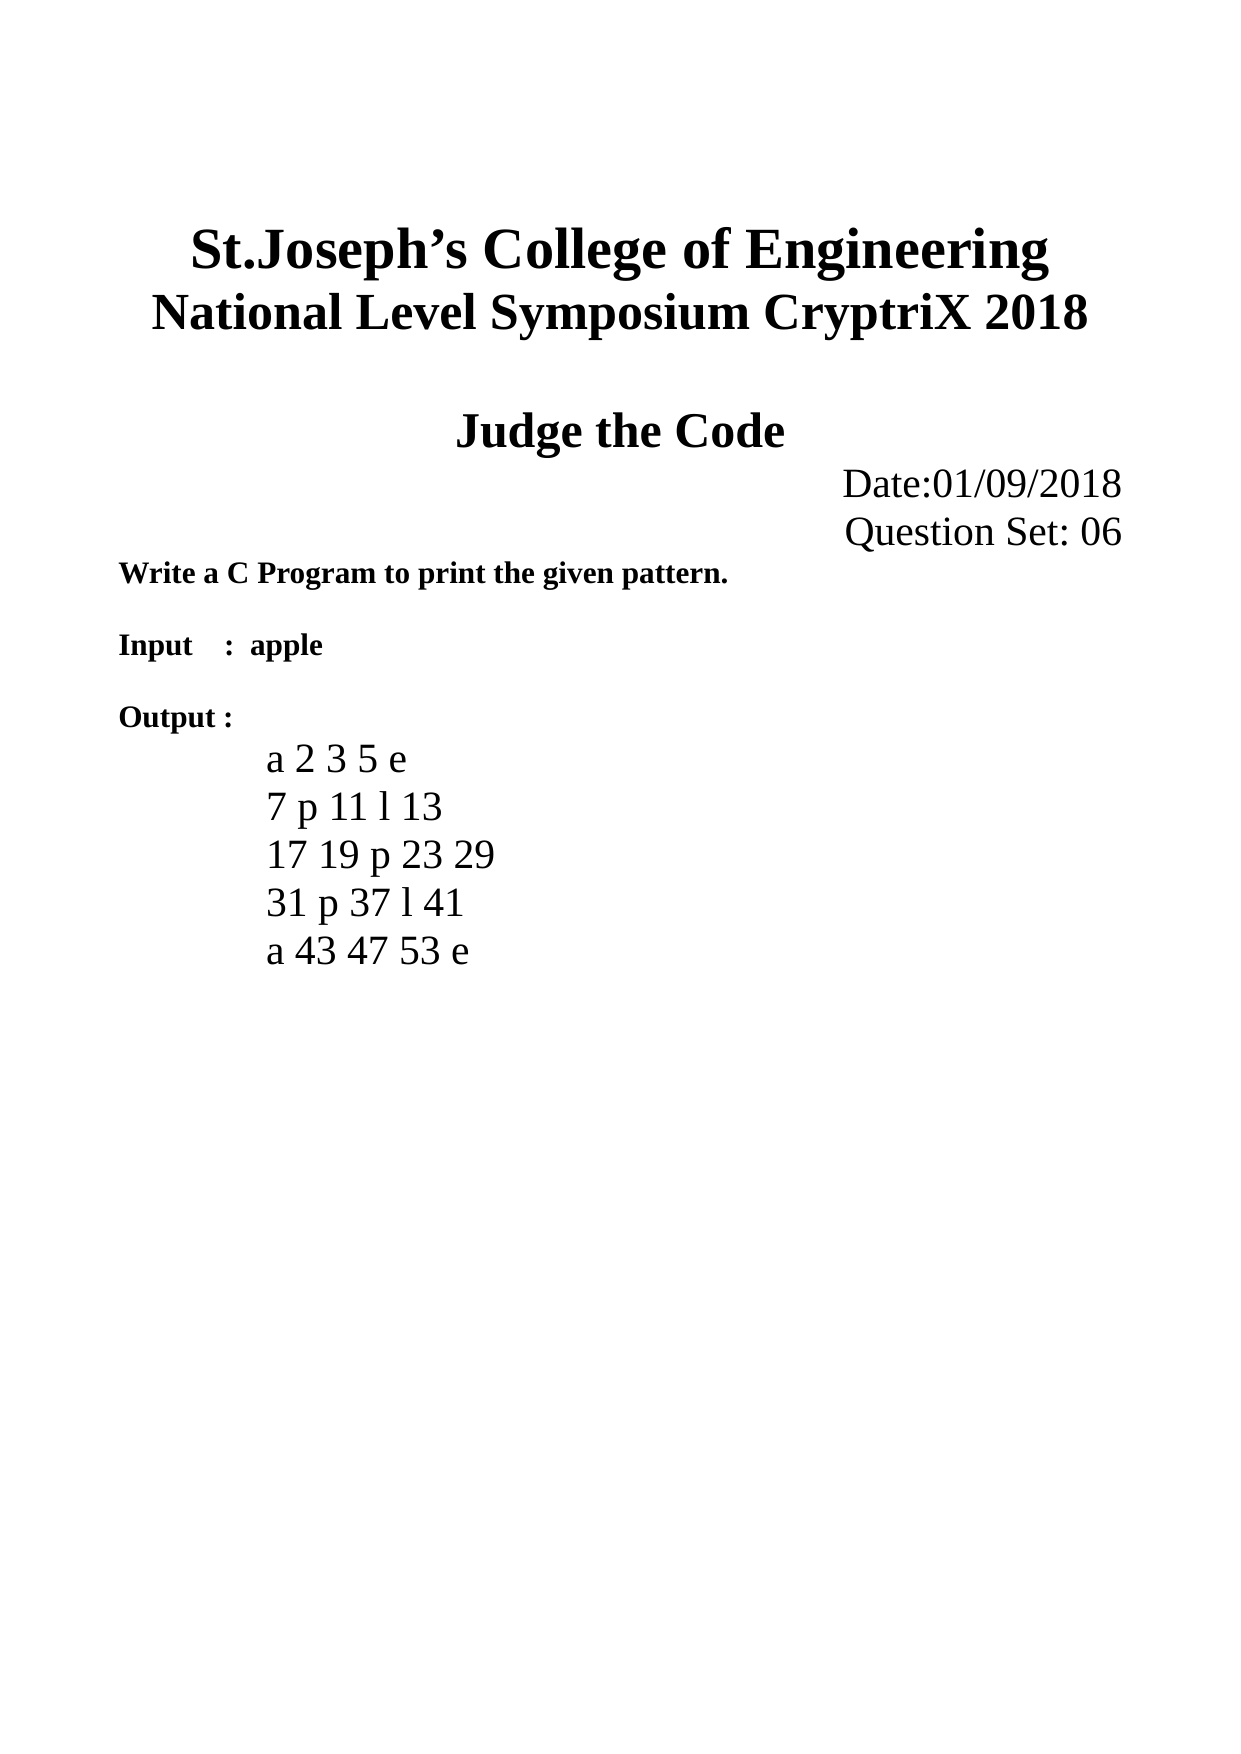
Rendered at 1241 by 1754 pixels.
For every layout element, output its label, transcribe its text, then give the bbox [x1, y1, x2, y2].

text Judge the Code [118, 401, 1122, 458]
text 7 p 11 l 13 [118, 782, 1122, 830]
text Input : apple [118, 626, 1122, 662]
text St.Joseph’s College of Engineering [118, 214, 1122, 281]
text a 2 3 5 e [118, 734, 1122, 782]
text Question Set: 06 [118, 506, 1122, 554]
text a 43 47 53 e [118, 926, 1122, 973]
text Date:01/09/2018 [118, 458, 1122, 506]
text National Level Symposium CryptriX 2018 [118, 281, 1122, 341]
text Output : [118, 698, 1122, 734]
text 17 19 p 23 29 [118, 830, 1122, 878]
text 31 p 37 l 41 [118, 878, 1122, 926]
text Write a C Program to print the given pattern. [118, 554, 1122, 590]
